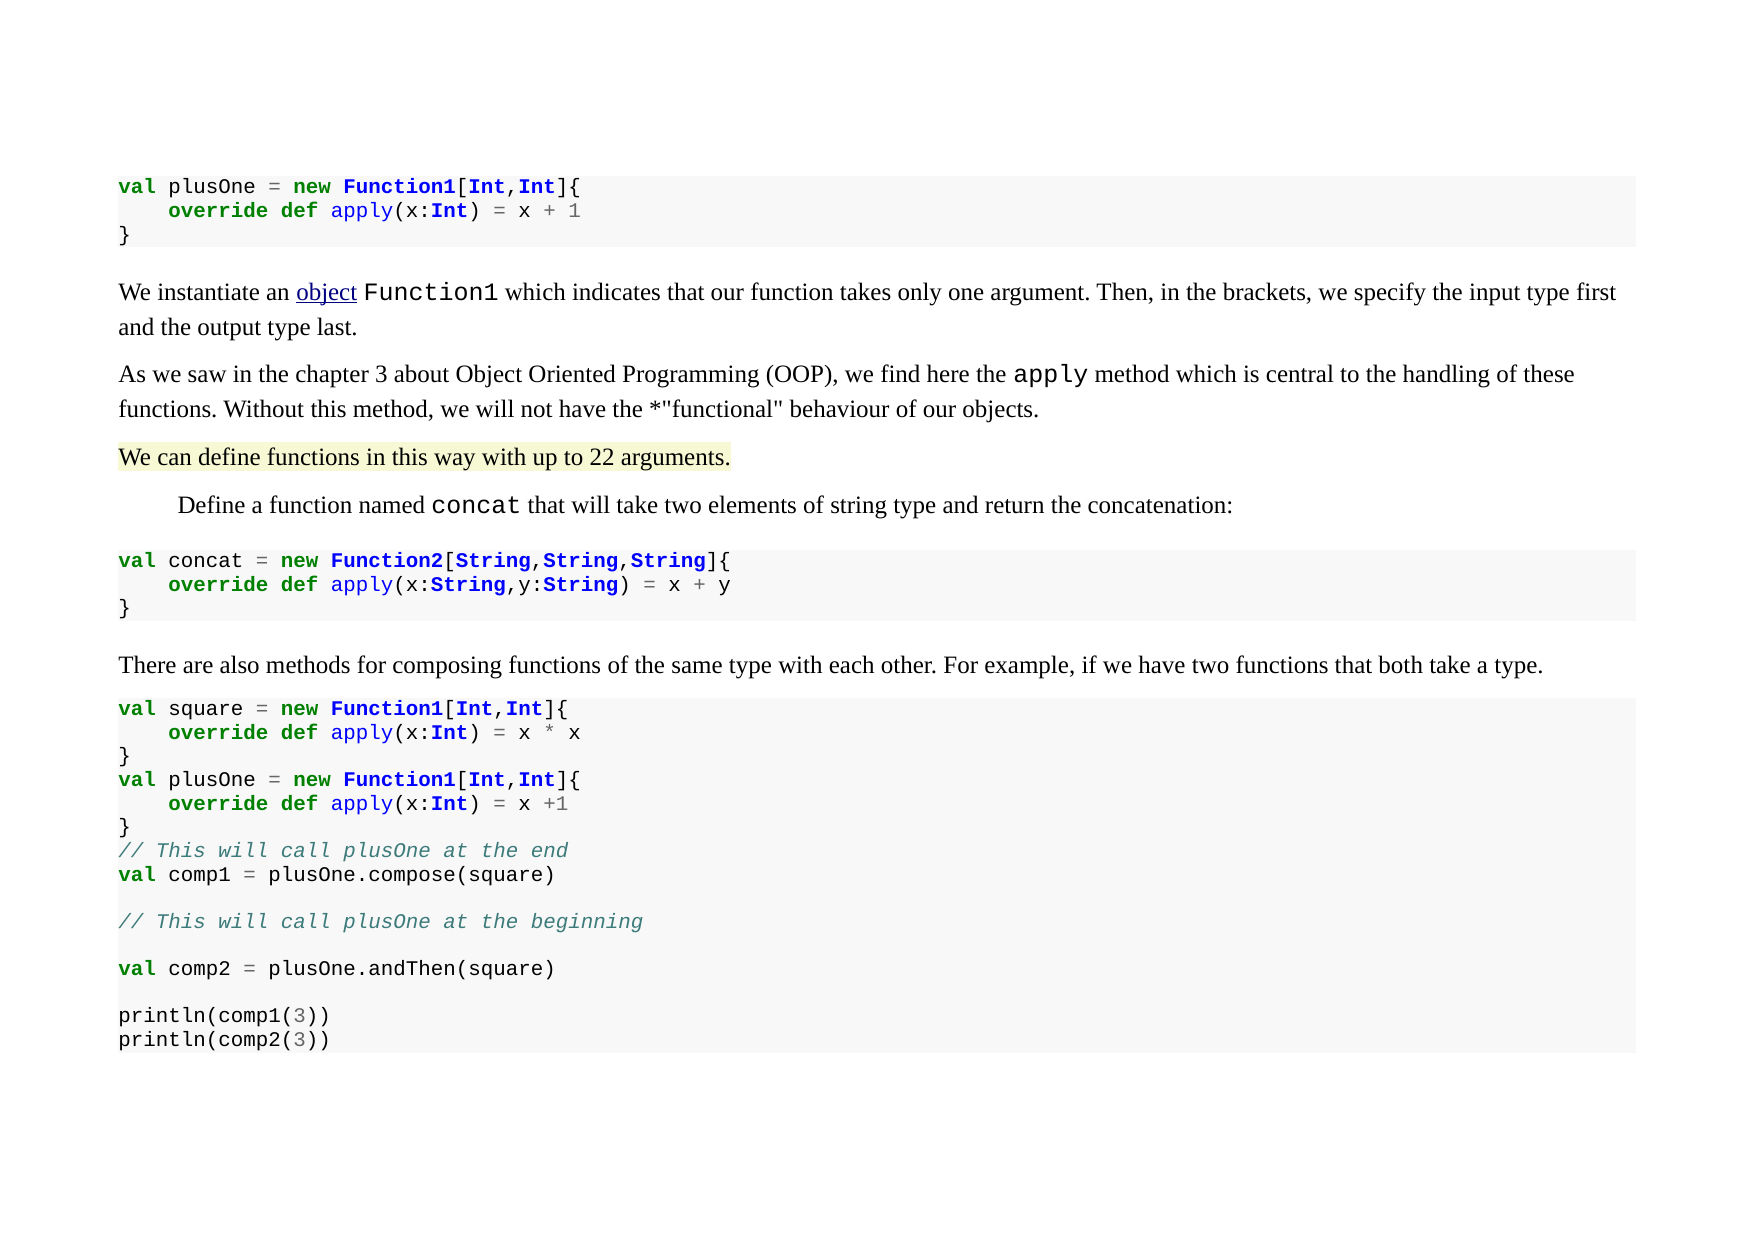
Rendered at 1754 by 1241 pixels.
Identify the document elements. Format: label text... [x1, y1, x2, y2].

text override def apply(x:Int) = x * x [118, 722, 1636, 745]
text override def apply(x:Int) = x +1 [118, 793, 1636, 816]
text val comp1 = plusOne.compose(square) [118, 864, 1636, 887]
text val comp2 = plusOne.andThen(square) [118, 958, 1636, 982]
text As we saw in the chapter 3 about Object Oriented Programming (OOP), we find here the apply method which is central to the handling of these functions. Without this method, we will not have the *"functional" behaviour of our objects. [118, 359, 1636, 423]
text } [118, 597, 1636, 621]
text override def apply(x:String,y:String) = x + y [118, 574, 1636, 597]
text val concat = new Function2[String,String,String]{ [118, 550, 1636, 574]
text } [118, 816, 1636, 840]
text println(comp1(3)) [118, 1006, 1636, 1029]
text // This will call plusOne at the end [118, 840, 1636, 864]
text There are also methods for composing functions of the same type with each other. For example, if we have two functions that both take a type. [118, 651, 1636, 679]
text val square = new Function1[Int,Int]{ [118, 698, 1636, 722]
text We instantiate an object Function1 which indicates that our function takes only one argument. Then, in the brackets, we specify the input type first and the output type last. [118, 277, 1636, 341]
text } [118, 224, 1636, 247]
text val plusOne = new Function1[Int,Int]{ [118, 176, 1636, 200]
text override def apply(x:Int) = x + 1 [118, 200, 1636, 224]
text println(comp2(3)) [118, 1029, 1636, 1053]
text val plusOne = new Function1[Int,Int]{ [118, 769, 1636, 793]
text Define a function named concat that will take two elements of string type and return the concatenation: [177, 490, 1577, 521]
text } [118, 745, 1636, 769]
text // This will call plusOne at the beginning [118, 911, 1636, 934]
text We can define functions in this way with up to 22 arguments. [118, 442, 1636, 471]
